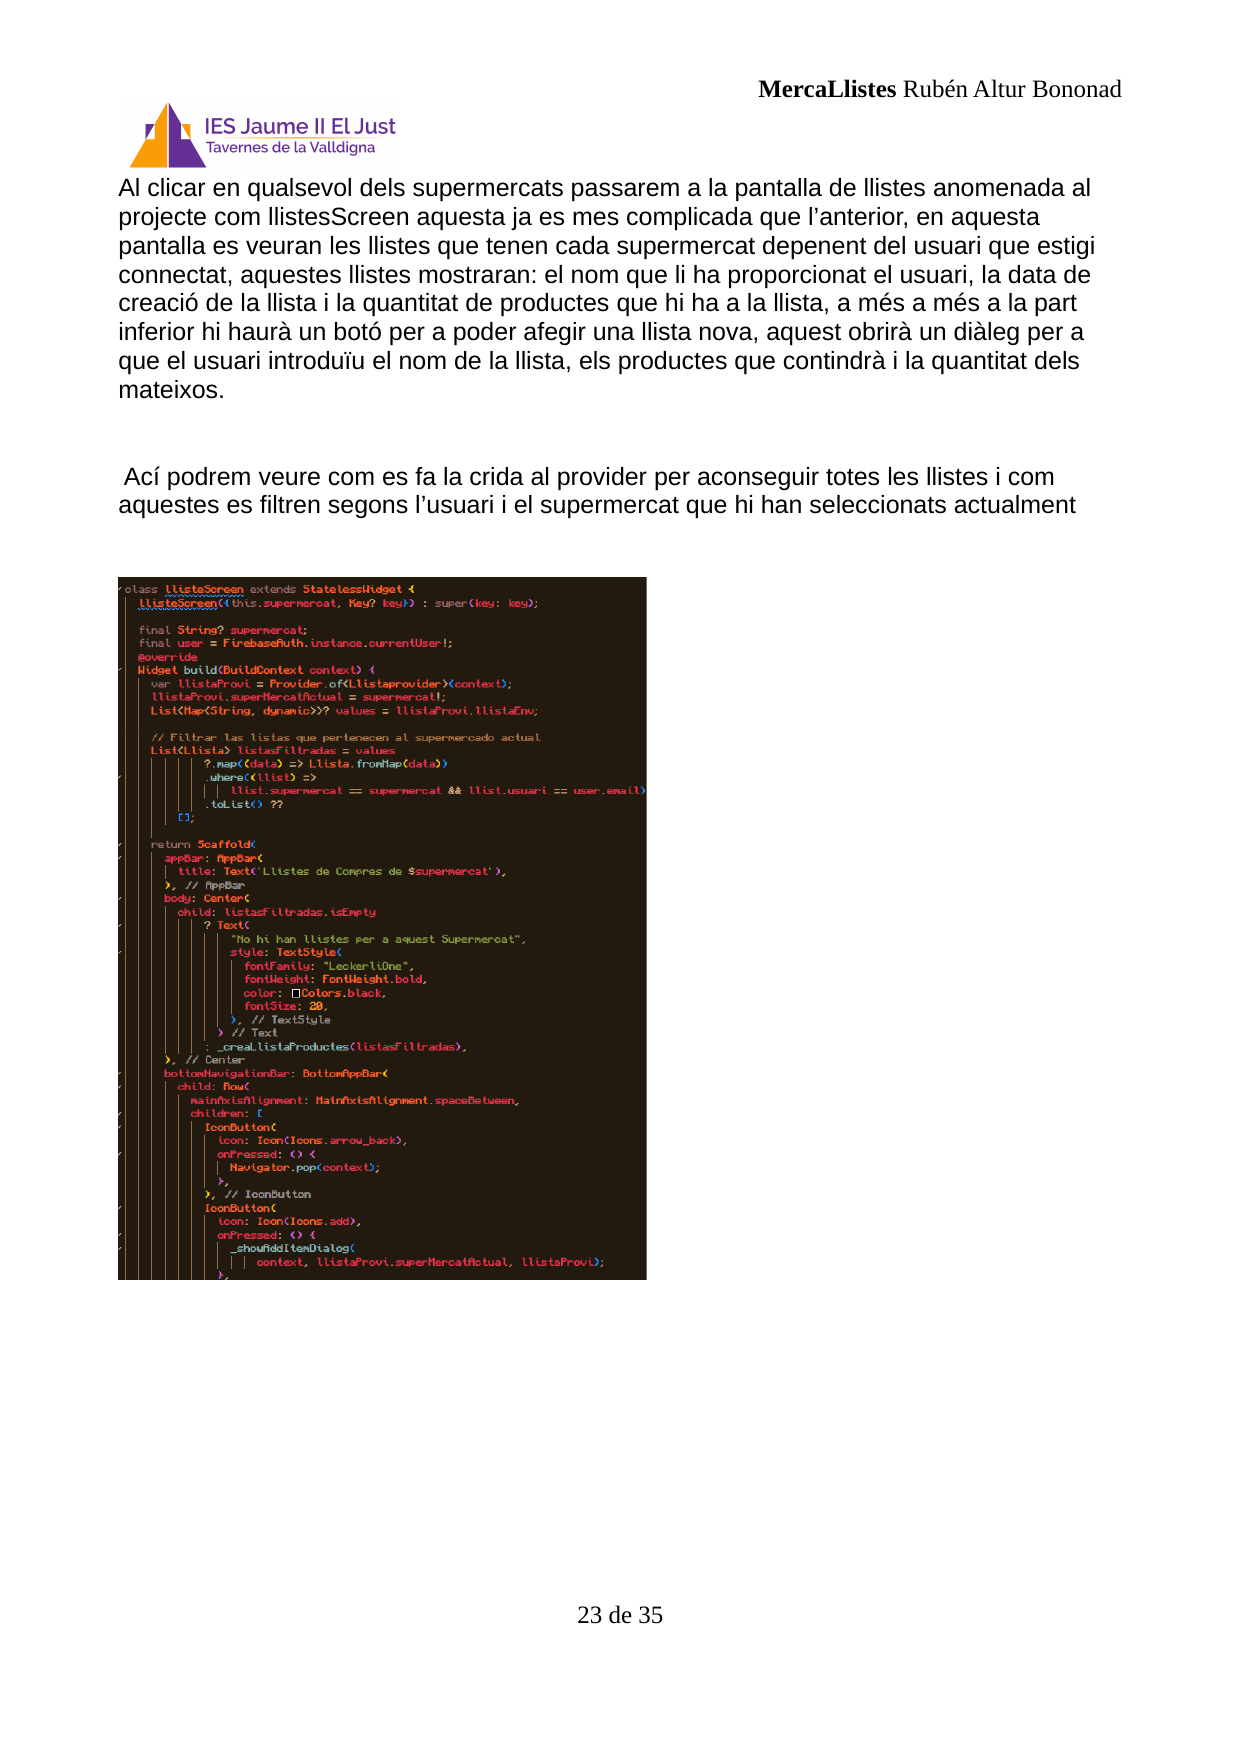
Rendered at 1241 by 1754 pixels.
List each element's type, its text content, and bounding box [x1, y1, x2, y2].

picture [118, 577, 647, 1280]
picture [126, 97, 396, 174]
text Ací podrem veure com es fa la crida al provider per aconseguir totes les llistes i com aquestes es filtren segons l’usuari i el supermercat que hi han seleccionats actualment [118, 462, 1122, 519]
text Al clicar en qualsevol dels supermercats passarem a la pantalla de llistes anomenada al projecte com llistesScreen aquesta ja es mes complicada que l’anterior, en aquesta pantalla es veuran les llistes que tenen cada supermercat depenent del usuari que estigi connectat, aquestes llistes mostraran: el nom que li ha proporcionat el usuari, la data de creació de la llista i la quantitat de productes que hi ha a la llista, a més a més a la part inferior hi haurà un botó per a poder afegir una llista nova, aquest obrirà un diàleg per a que el usuari introduïu el nom de la llista, els productes que contindrà i la quantitat dels mateixos. [118, 173, 1122, 403]
